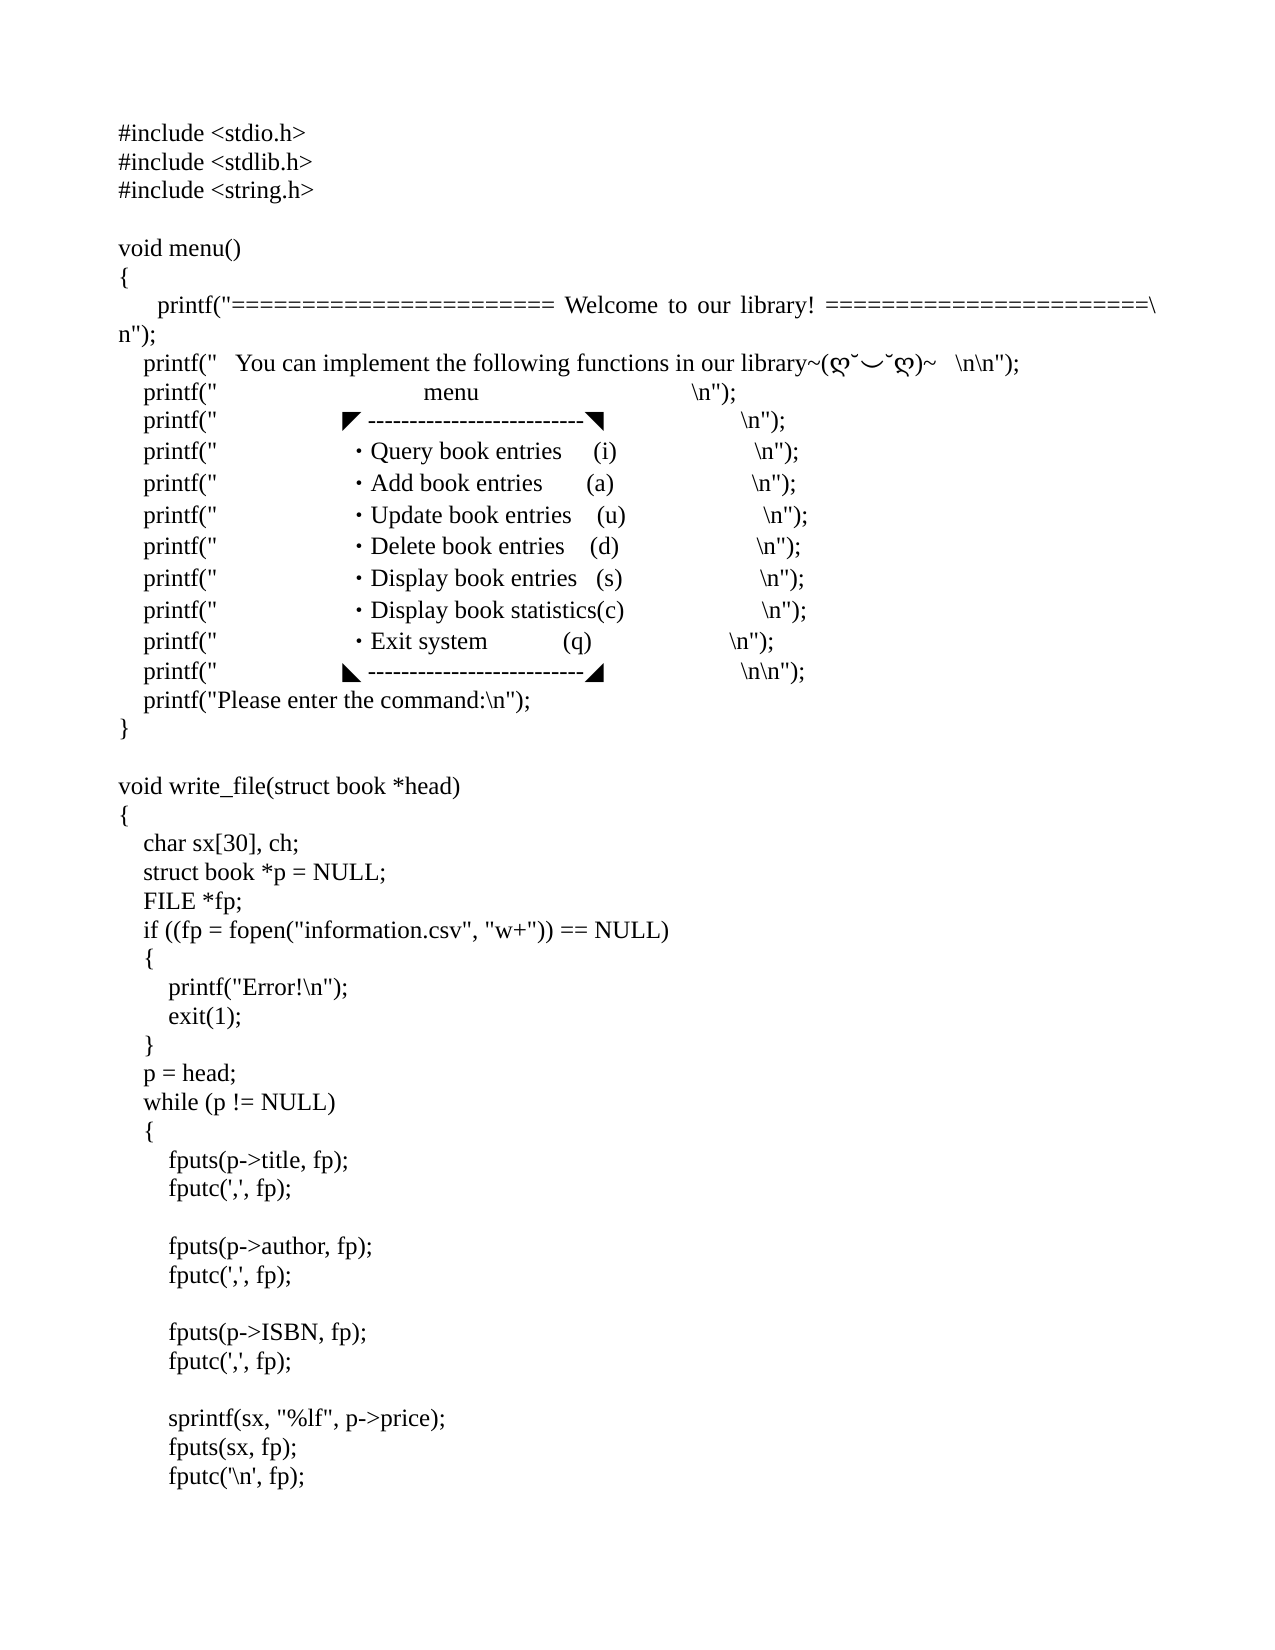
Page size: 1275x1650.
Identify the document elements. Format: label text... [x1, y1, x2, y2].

text } [118, 713, 1157, 742]
text char sx[30], ch; [118, 828, 1157, 857]
text { [118, 800, 1157, 828]
text fputc(',', fp); [118, 1260, 1157, 1288]
text fputs(p->author, fp); [118, 1231, 1157, 1260]
text fputc(',', fp); [118, 1173, 1157, 1202]
text printf("======================= Welcome to our library! =======================\n"); [118, 291, 1157, 348]
text printf(" menu \n"); [118, 377, 1157, 406]
text { [118, 262, 1157, 291]
text } [118, 1030, 1157, 1058]
text fputc(',', fp); [118, 1346, 1157, 1375]
text fputs(p->ISBN, fp); [118, 1317, 1157, 1346]
text printf(" ・Exit system (q) \n"); [118, 624, 1157, 656]
text printf(" ・Add book entries (a) \n"); [118, 466, 1157, 498]
text fputs(sx, fp); [118, 1432, 1157, 1461]
text printf(" ・Update book entries (u) \n"); [118, 498, 1157, 529]
text { [118, 943, 1157, 972]
text printf(" ・Display book statistics(c) \n"); [118, 593, 1157, 624]
text struct book *p = NULL; [118, 857, 1157, 886]
text fputc('\n', fp); [118, 1461, 1157, 1490]
text #include <string.h> [118, 176, 1157, 204]
text while (p != NULL) [118, 1087, 1157, 1116]
text void write_file(struct book *head) [118, 771, 1157, 800]
text exit(1); [118, 1001, 1157, 1030]
text printf(" ・Delete book entries (d) \n"); [118, 529, 1157, 561]
text sprintf(sx, "%lf", p->price); [118, 1403, 1157, 1432]
text printf(" ・Query book entries (i) \n"); [118, 434, 1157, 466]
text void menu() [118, 233, 1157, 262]
text printf(" ◣ --------------------------◢ \n\n"); [118, 656, 1157, 685]
text FILE *fp; [118, 886, 1157, 915]
text #include <stdio.h> [118, 118, 1157, 147]
text fputs(p->title, fp); [118, 1145, 1157, 1173]
text printf(" You can implement the following functions in our library~(ღ˘⌣˘ღ)~ \n\n"); [118, 348, 1157, 377]
text #include <stdlib.h> [118, 147, 1157, 176]
text printf(" ◤ --------------------------◥ \n"); [118, 406, 1157, 434]
text printf("Error!\n"); [118, 972, 1157, 1001]
text p = head; [118, 1058, 1157, 1087]
text printf("Please enter the command:\n"); [118, 685, 1157, 713]
text if ((fp = fopen("information.csv", "w+")) == NULL) [118, 915, 1157, 943]
text printf(" ・Display book entries (s) \n"); [118, 561, 1157, 593]
text { [118, 1116, 1157, 1145]
